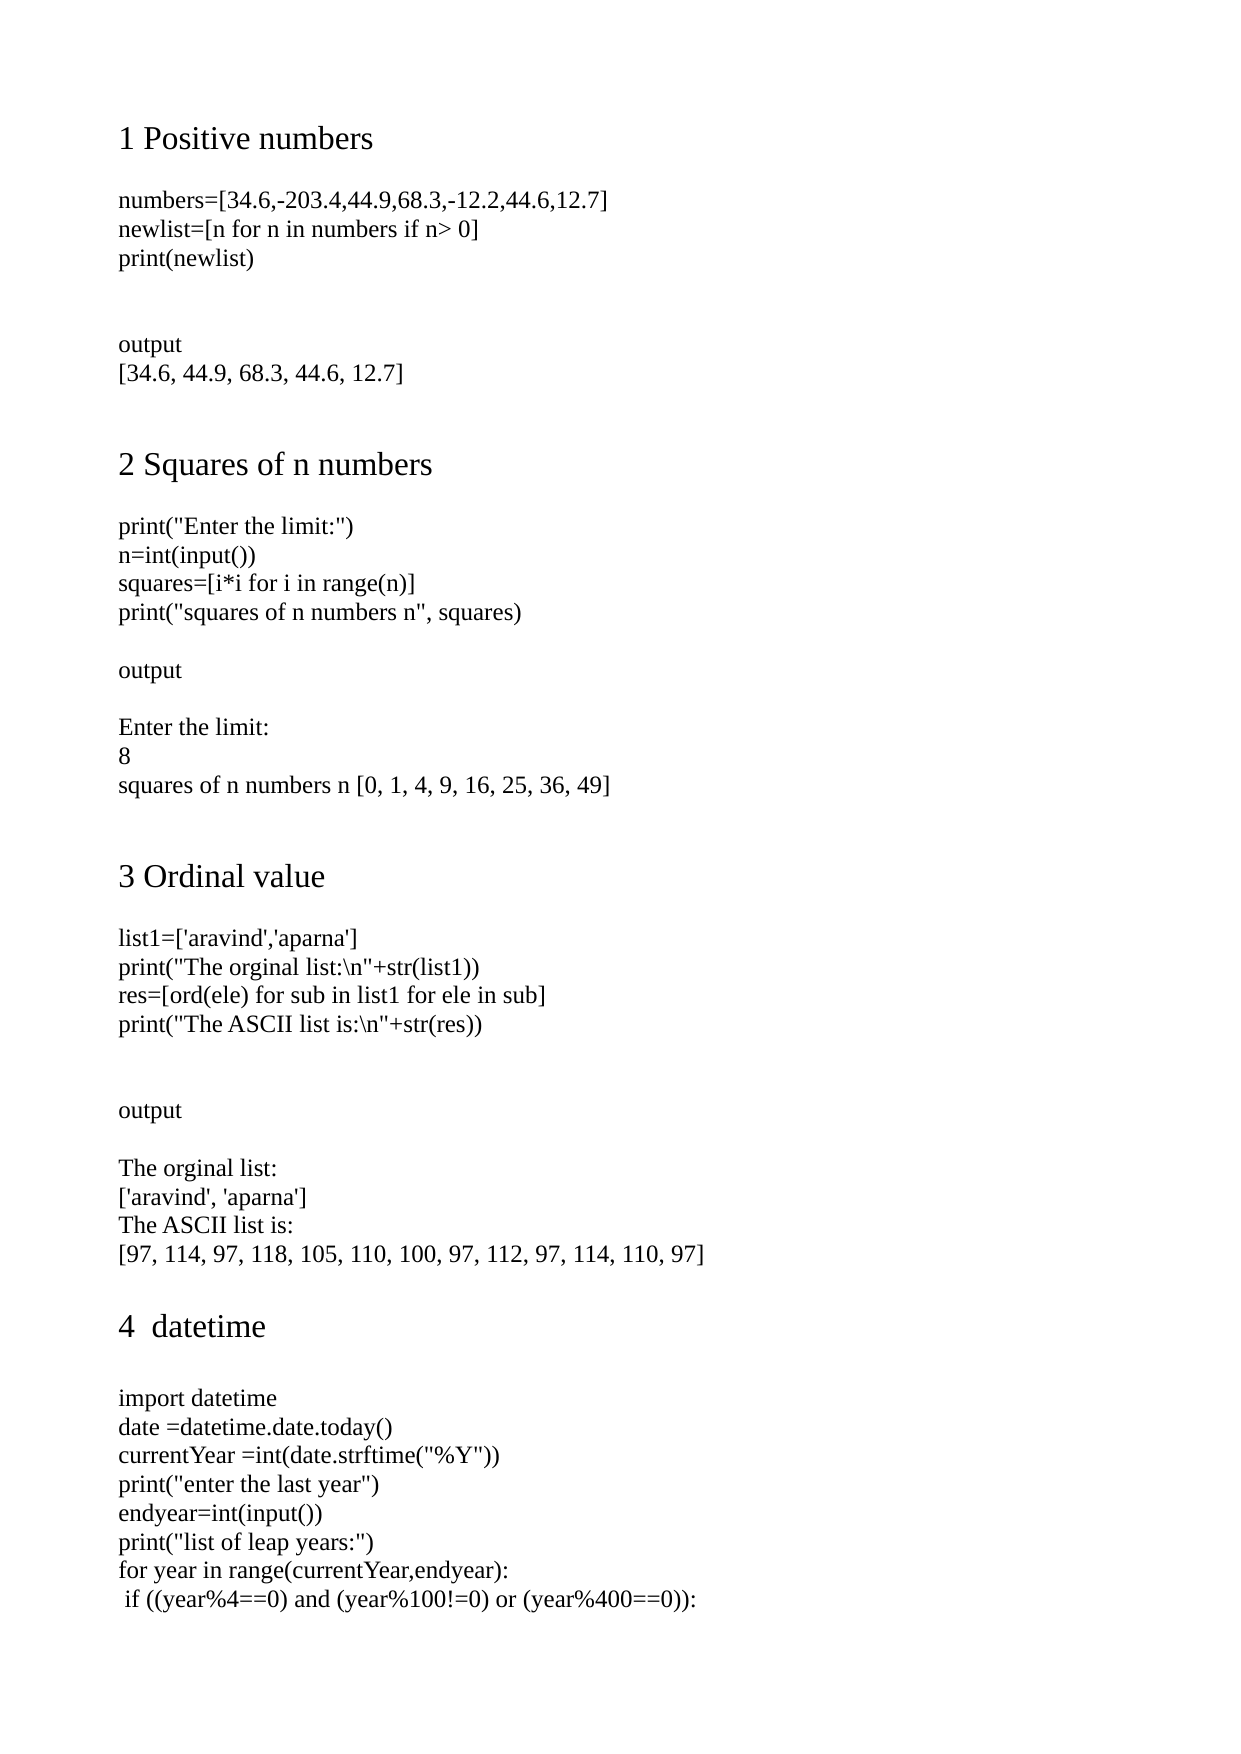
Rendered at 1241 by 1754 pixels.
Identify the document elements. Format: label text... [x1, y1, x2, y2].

text print("enter the last year") [118, 1469, 1122, 1498]
text output [118, 1096, 1122, 1124]
text 3 Ordinal value [118, 856, 1122, 894]
text 2 Squares of n numbers [118, 444, 1122, 482]
text endyear=int(input()) [118, 1498, 1122, 1527]
text print("list of leap years:") [118, 1527, 1122, 1556]
text [97, 114, 97, 118, 105, 110, 100, 97, 112, 97, 114, 110, 97] [118, 1239, 1122, 1268]
text n=int(input()) [118, 540, 1122, 568]
text The orginal list: [118, 1153, 1122, 1182]
text output [118, 329, 1122, 358]
text numbers=[34.6,-203.4,44.9,68.3,-12.2,44.6,12.7] [118, 185, 1122, 214]
text if ((year%4==0) and (year%100!=0) or (year%400==0)): [118, 1584, 1122, 1613]
text squares of n numbers n [0, 1, 4, 9, 16, 25, 36, 49] [118, 770, 1122, 798]
text date =datetime.date.today() [118, 1412, 1122, 1441]
text output [118, 655, 1122, 683]
text print("The ASCII list is:\n"+str(res)) [118, 1009, 1122, 1038]
text import datetime [118, 1383, 1122, 1412]
text print("Enter the limit:") [118, 511, 1122, 540]
text [34.6, 44.9, 68.3, 44.6, 12.7] [118, 358, 1122, 386]
text for year in range(currentYear,endyear): [118, 1556, 1122, 1584]
text squares=[i*i for i in range(n)] [118, 568, 1122, 597]
text res=[ord(ele) for sub in list1 for ele in sub] [118, 981, 1122, 1009]
text print(newlist) [118, 243, 1122, 271]
text newlist=[n for n in numbers if n> 0] [118, 214, 1122, 243]
text currentYear =int(date.strftime("%Y")) [118, 1441, 1122, 1469]
text 8 [118, 741, 1122, 770]
text print("The orginal list:\n"+str(list1)) [118, 952, 1122, 981]
text The ASCII list is: [118, 1211, 1122, 1239]
text print("squares of n numbers n", squares) [118, 597, 1122, 626]
text Enter the limit: [118, 712, 1122, 741]
text list1=['aravind','aparna'] [118, 923, 1122, 952]
text 4 datetime [118, 1306, 1122, 1345]
text ['aravind', 'aparna'] [118, 1182, 1122, 1211]
text 1 Positive numbers [118, 118, 1122, 156]
